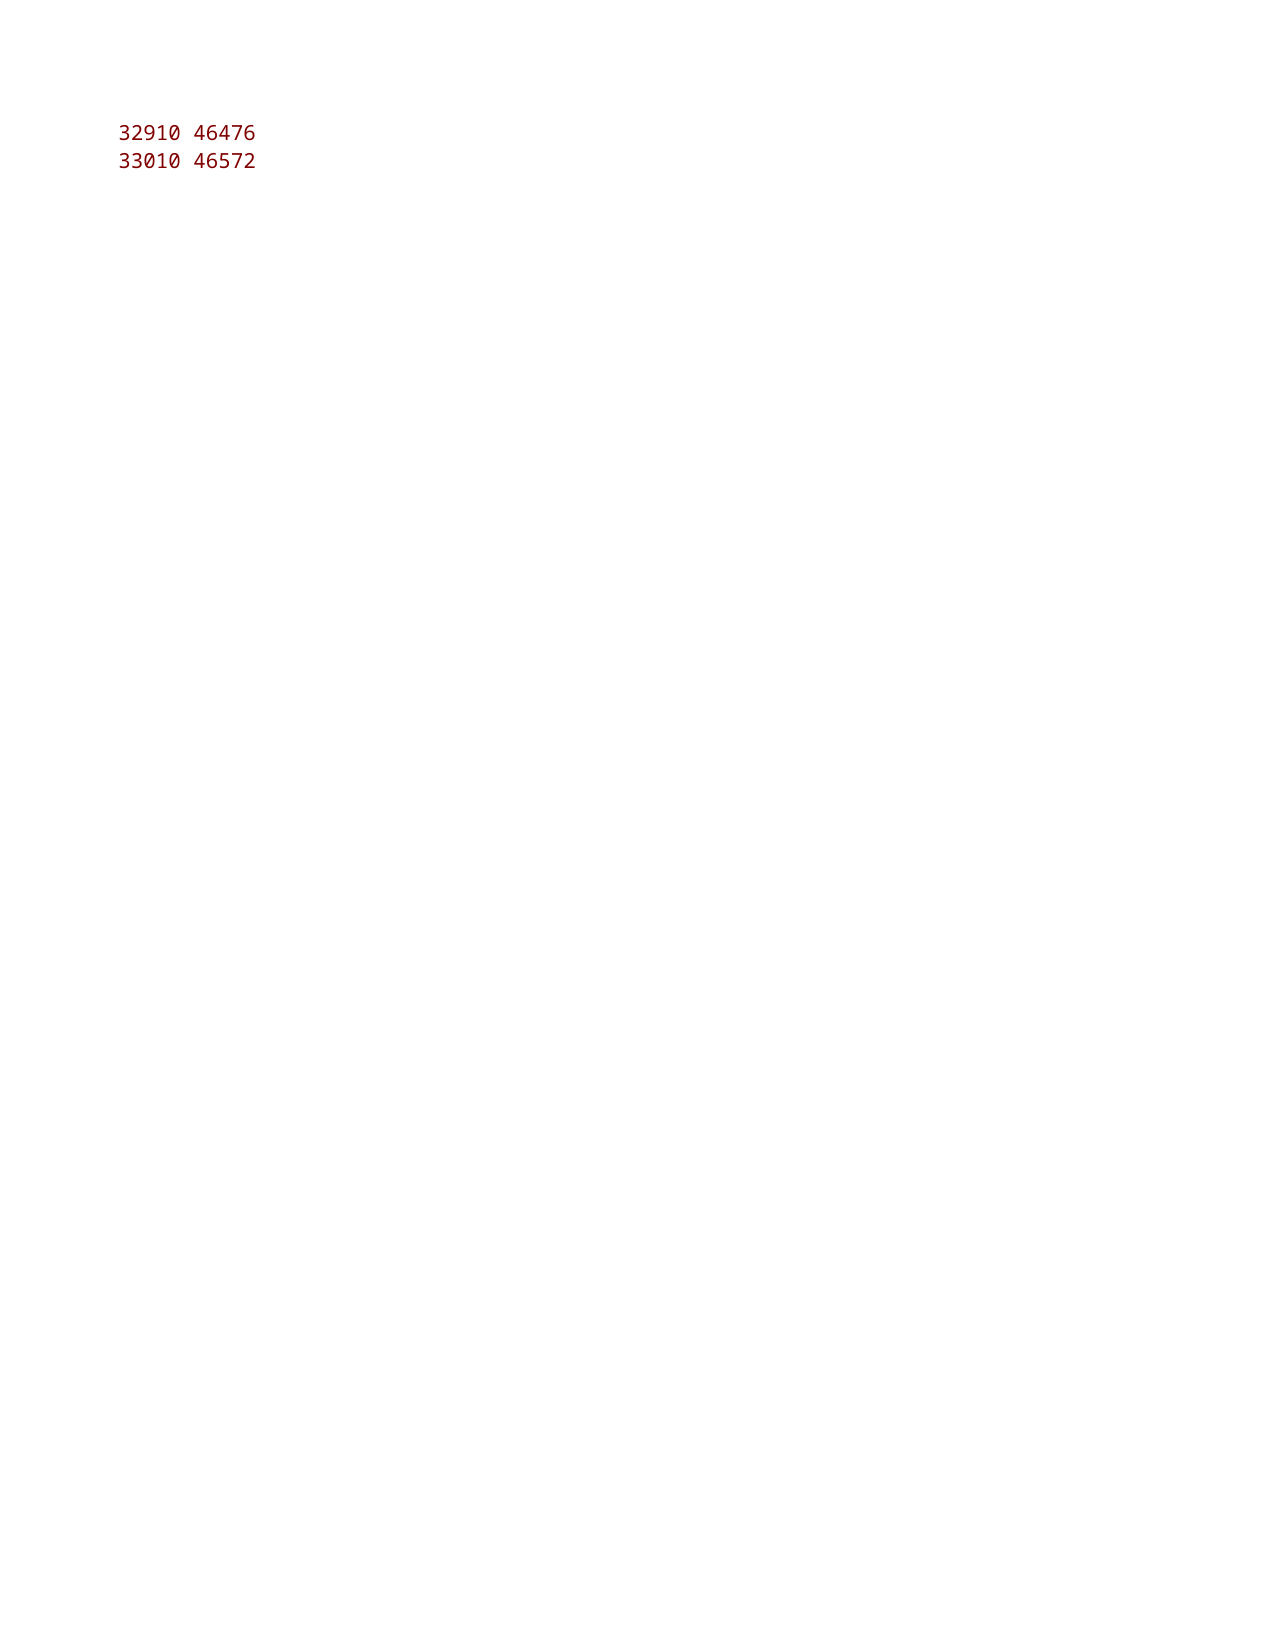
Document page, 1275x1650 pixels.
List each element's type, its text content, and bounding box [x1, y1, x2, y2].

text 32910 46476 [118, 118, 1157, 147]
text 33010 46572 [118, 147, 1157, 175]
